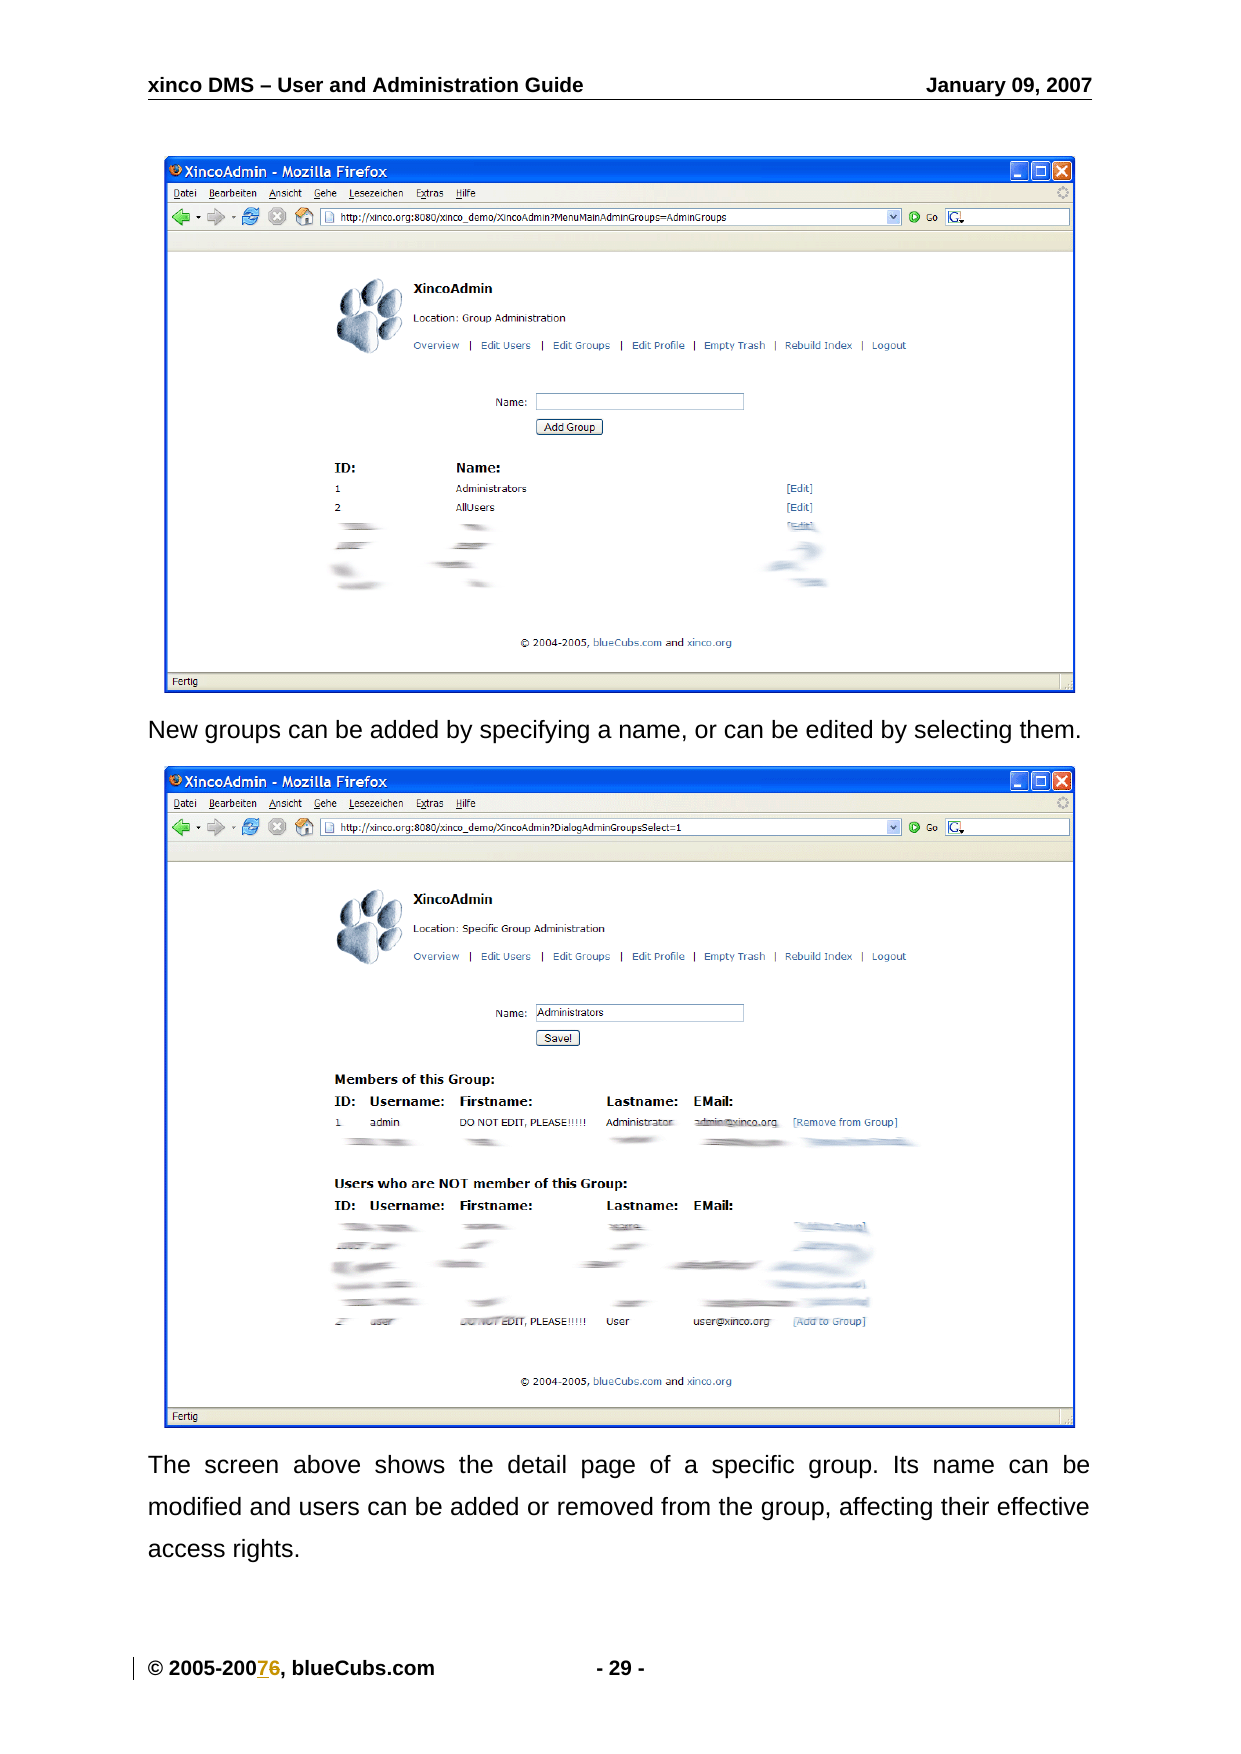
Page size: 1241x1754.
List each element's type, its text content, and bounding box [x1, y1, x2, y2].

text The screen above shows the detail page of a specific group. Its name can be modified and users can be added or removed from the group, affecting their effective access rights. [148, 1451, 1092, 1562]
picture [164, 156, 1075, 693]
text New groups can be added by specifying a name, or can be edited by selecting them. [148, 716, 1092, 743]
picture [164, 766, 1075, 1428]
